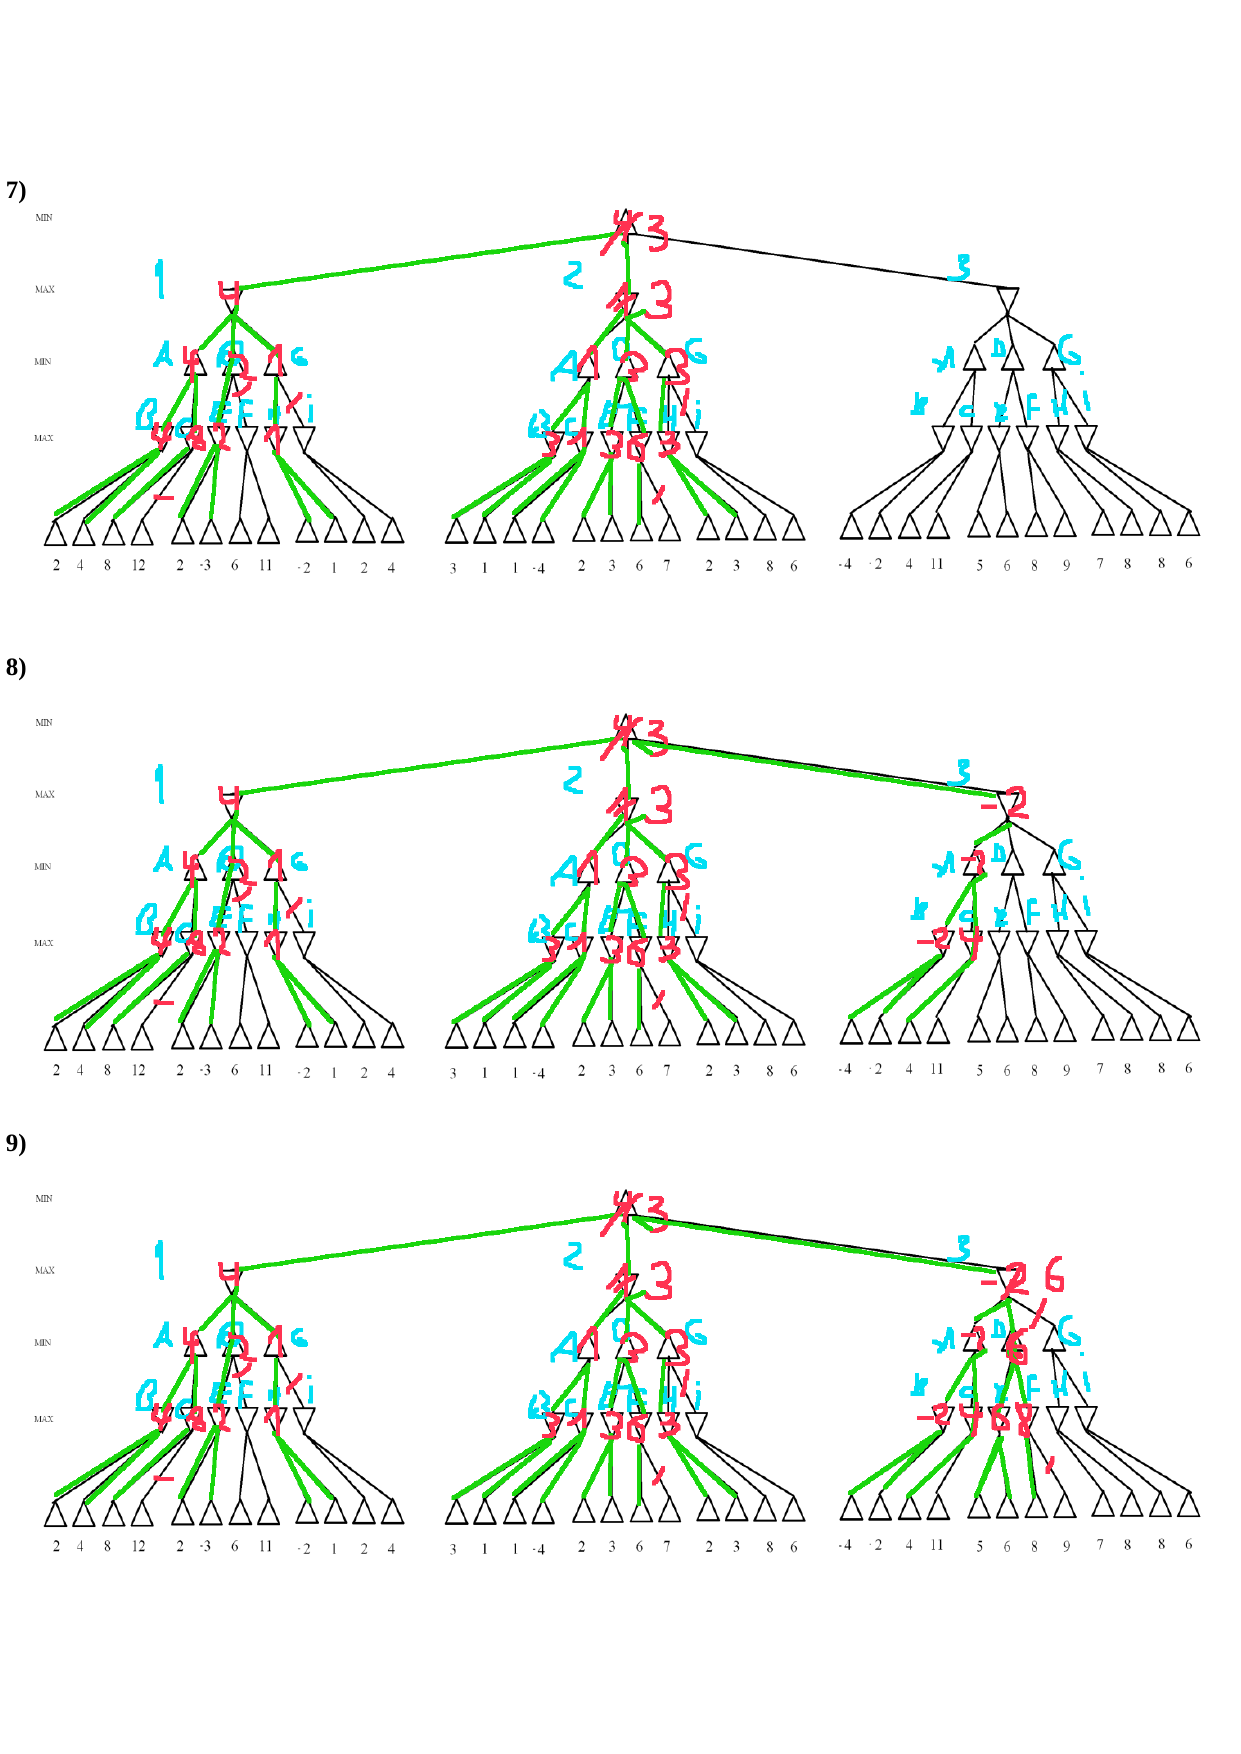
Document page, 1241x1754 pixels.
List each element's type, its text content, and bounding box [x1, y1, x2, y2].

text 9) [6, 1128, 1234, 1157]
picture [32, 709, 1208, 1100]
text 8) [6, 652, 1234, 681]
picture [32, 1185, 1208, 1576]
text 7) [6, 176, 1234, 204]
picture [32, 204, 1208, 595]
